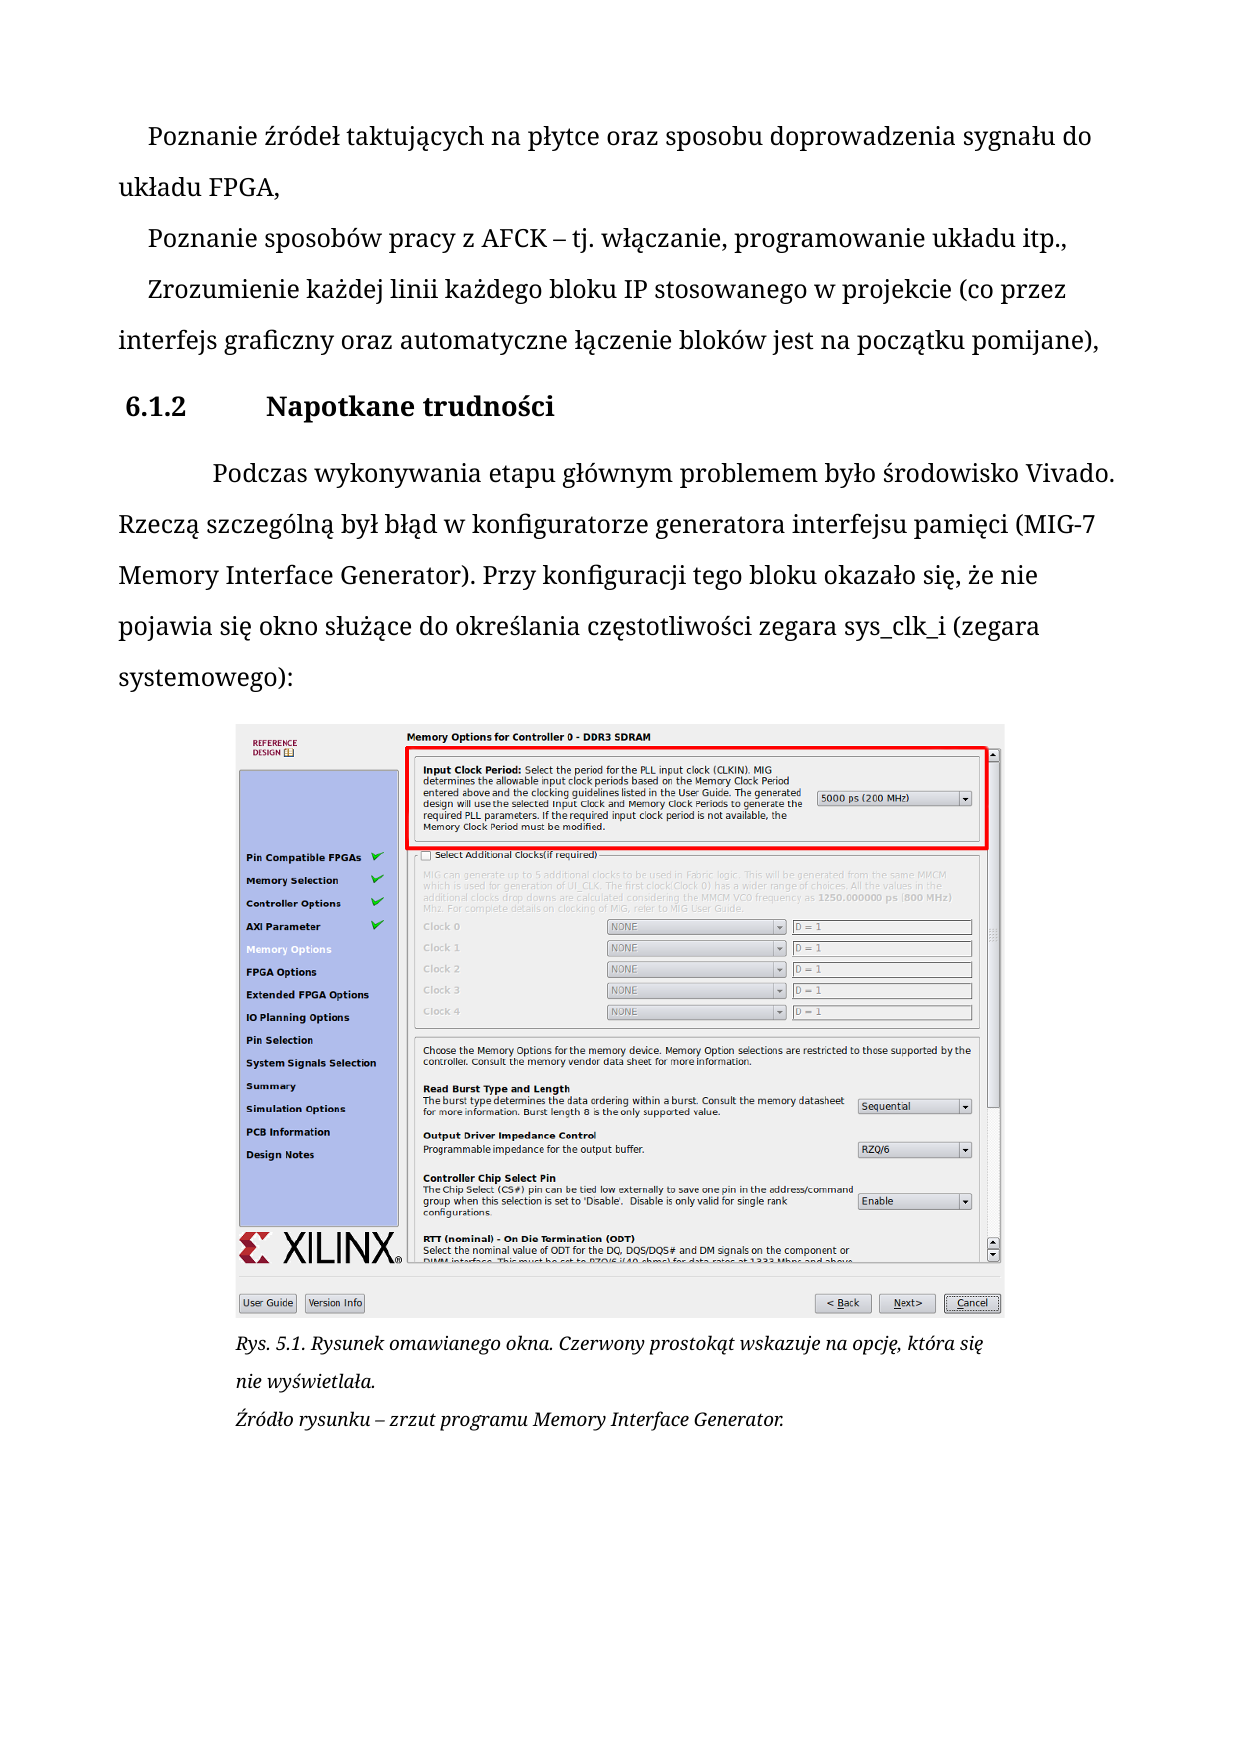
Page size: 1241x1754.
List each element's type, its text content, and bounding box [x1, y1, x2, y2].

subtitle Napotkane trudności [118, 388, 1122, 425]
picture [235, 724, 1005, 1318]
text Poznanie źródeł taktujących na płytce oraz sposobu doprowadzenia sygnału do układu FPGA, [118, 118, 1122, 203]
text Poznanie sposobów pracy z AFCK – tj. włączanie, programowanie układu itp., [118, 220, 1122, 254]
text Podczas wykonywania etapu głównym problemem było środowisko Vivado. Rzeczą szczególną był błąd w konfiguratorze generatora interfejsu pamięci (MIG-7 Memory Interface Generator). Przy konfiguracji tego bloku okazało się, że nie pojawia się okno służące do określania częstotliwości zegara sys_clk_i (zegara systemowego): [118, 456, 1122, 694]
text Rys. 5.1. Rysunek omawianego okna. Czerwony prostokąt wskazuje na opcję, która się nie wyświetlała. Źródło rysunku – zrzut programu Memory Interface Generator. [236, 1318, 1004, 1432]
text Zrozumienie każdej linii każdego bloku IP stosowanego w projekcie (co przez interfejs graficzny oraz automatyczne łączenie bloków jest na początku pomijane), [118, 271, 1122, 356]
